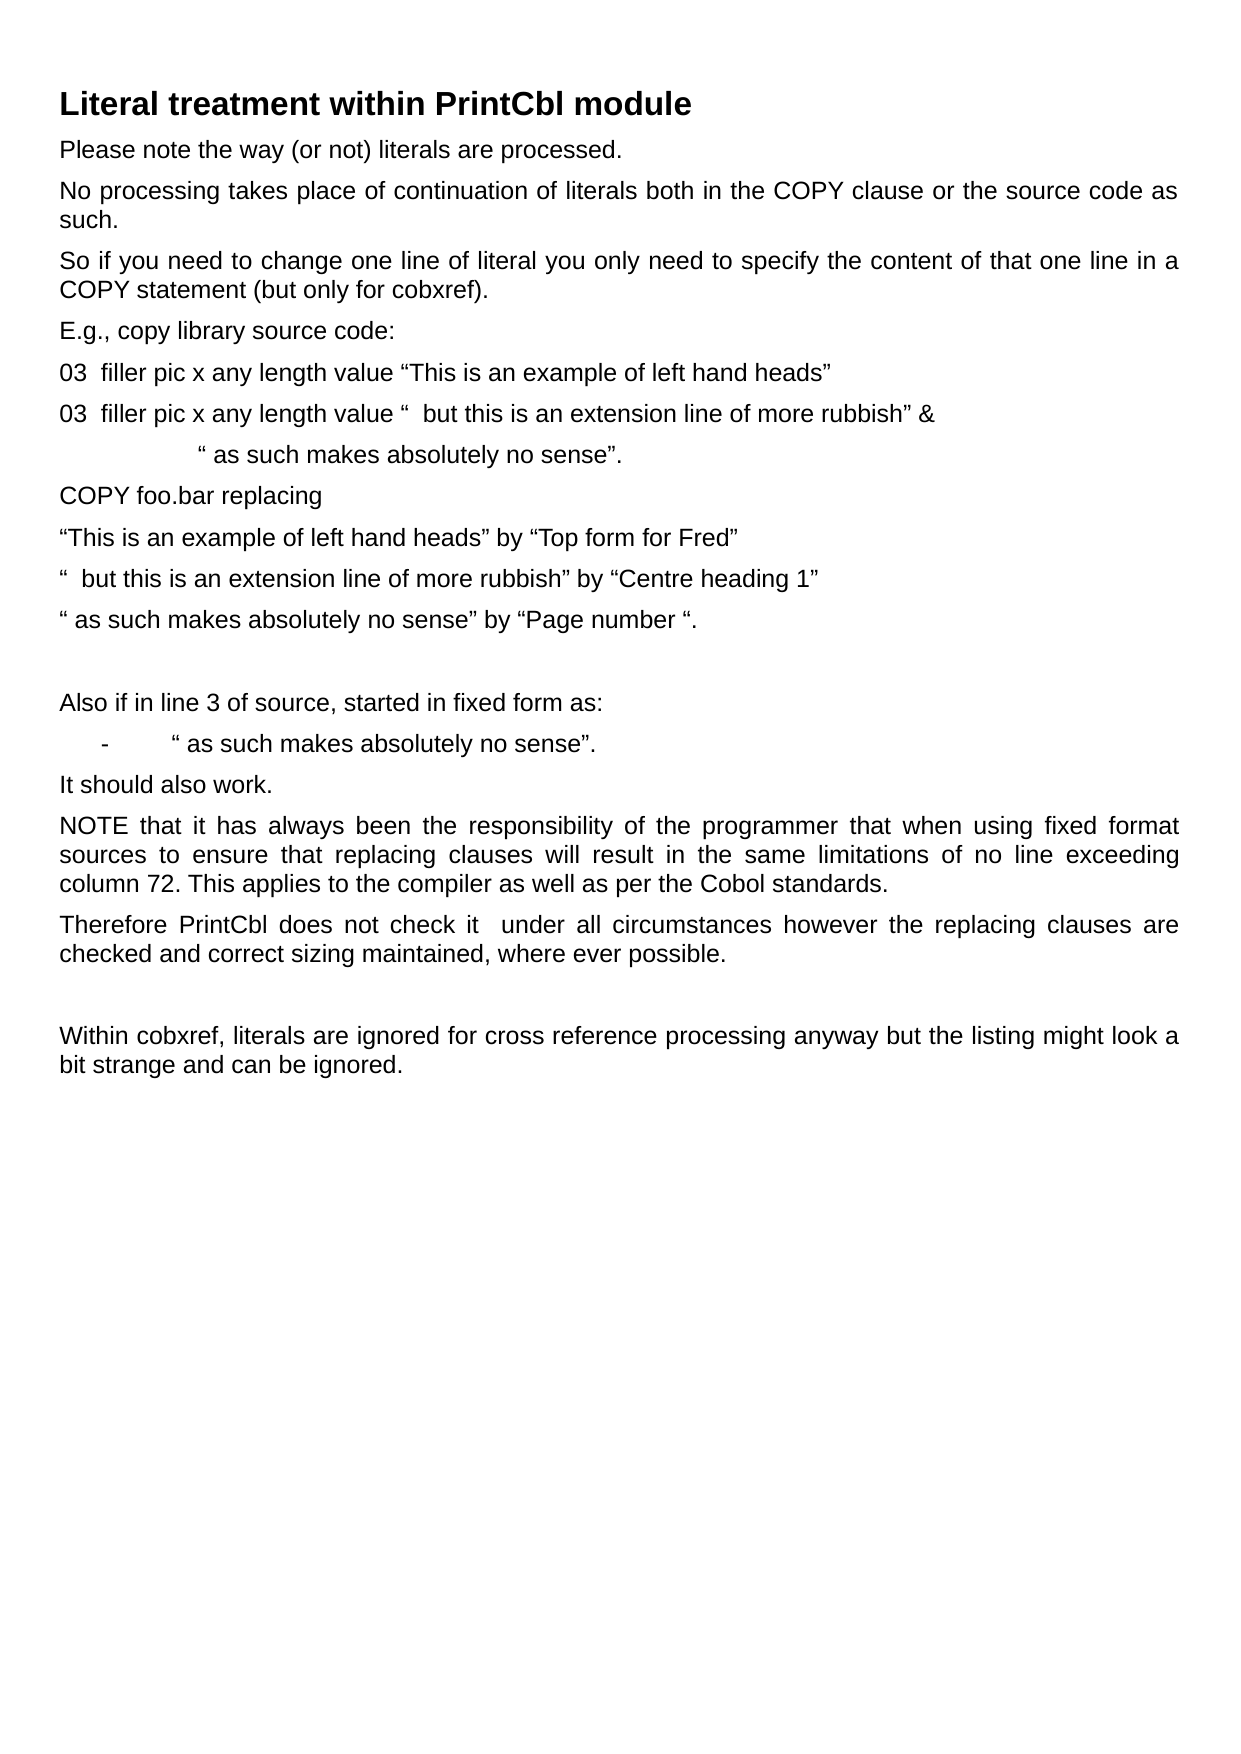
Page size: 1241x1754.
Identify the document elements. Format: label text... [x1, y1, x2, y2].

text NOTE that it has always been the responsibility of the programmer that when using fixed format sources to ensure that replacing clauses will result in the same limitations of no line exceeding column 72. This applies to the compiler as well as per the Cobol standards. [59, 811, 1181, 897]
text No processing takes place of continuation of literals both in the COPY clause or the source code as such. [59, 176, 1181, 234]
text “ as such makes absolutely no sense” by “Page number “. [59, 605, 1181, 634]
text - “ as such makes absolutely no sense”. [59, 729, 1181, 757]
text Within cobxref, literals are ignored for cross reference processing anyway but the listing might look a bit strange and can be ignored. [59, 1021, 1181, 1079]
text 03 filler pic x any length value “ but this is an extension line of more rubbish” & [59, 399, 1181, 427]
text E.g., copy library source code: [59, 316, 1181, 345]
text So if you need to change one line of literal you only need to specify the content of that one line in a COPY statement (but only for cobxref). [59, 246, 1181, 304]
text 03 filler pic x any length value “This is an example of left hand heads” [59, 357, 1181, 386]
text “ as such makes absolutely no sense”. [59, 440, 1181, 469]
text “ but this is an extension line of more rubbish” by “Centre heading 1” [59, 564, 1181, 592]
text COPY foo.bar replacing [59, 481, 1181, 510]
text Also if in line 3 of source, started in fixed form as: [59, 687, 1181, 716]
text “This is an example of left hand heads” by “Top form for Fred” [59, 522, 1181, 551]
text It should also work. [59, 770, 1181, 799]
text Please note the way (or not) literals are processed. [59, 135, 1181, 164]
subtitle Literal treatment within PrintCbl module [59, 84, 1181, 122]
text Therefore PrintCbl does not check it under all circumstances however the replacing clauses are checked and correct sizing maintained, where ever possible. [59, 910, 1181, 967]
